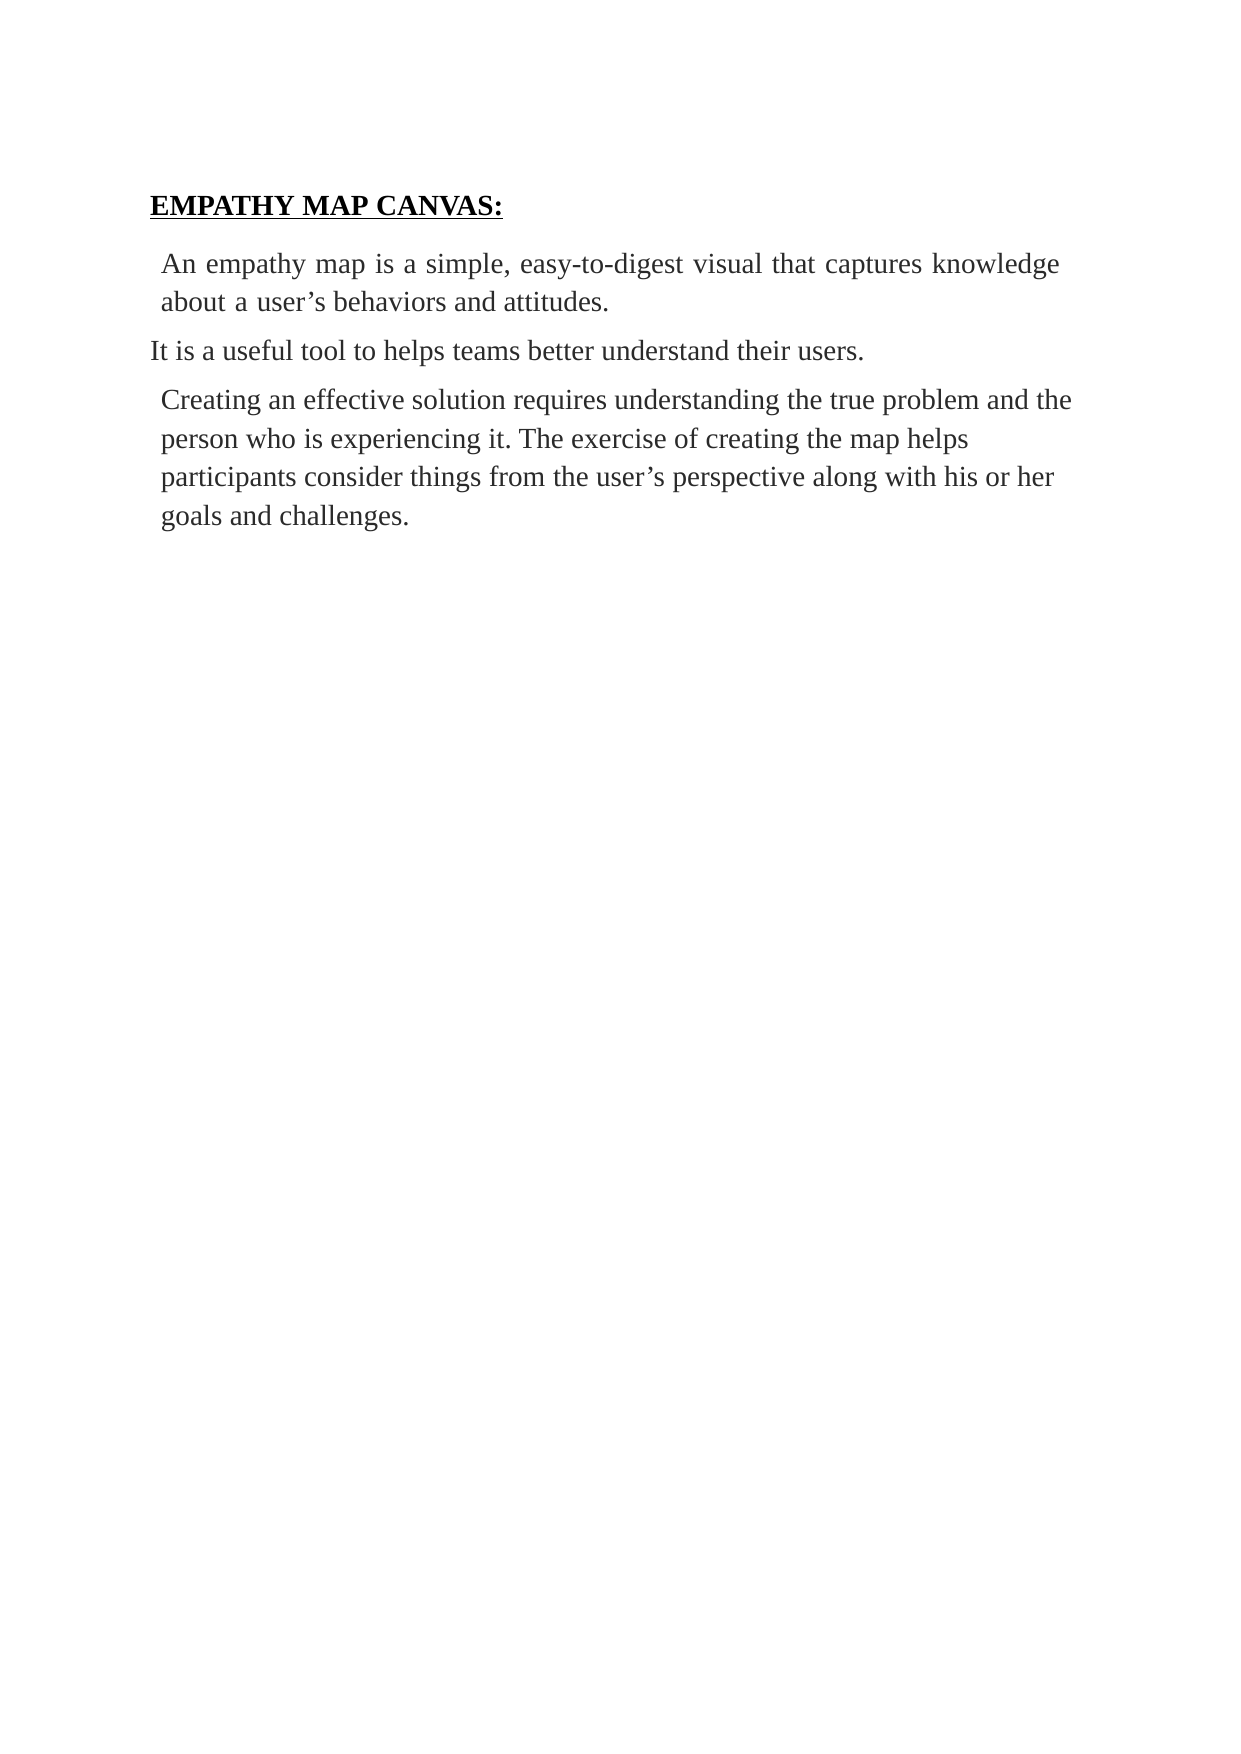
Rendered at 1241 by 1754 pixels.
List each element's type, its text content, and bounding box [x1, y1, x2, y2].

text It is a useful tool to helps teams better understand their users. [150, 333, 1090, 367]
text An empathy map is a simple, easy-to-digest visual that captures knowledge about a user’s behaviors and attitudes. [161, 246, 1090, 318]
subtitle EMPATHY MAP CANVAS: [150, 188, 1090, 222]
text Creating an effective solution requires understanding the true problem and the person who is experiencing it. The exercise of creating the map helps participants consider things from the user’s perspective along with his or her goals and challenges. [161, 382, 1078, 532]
